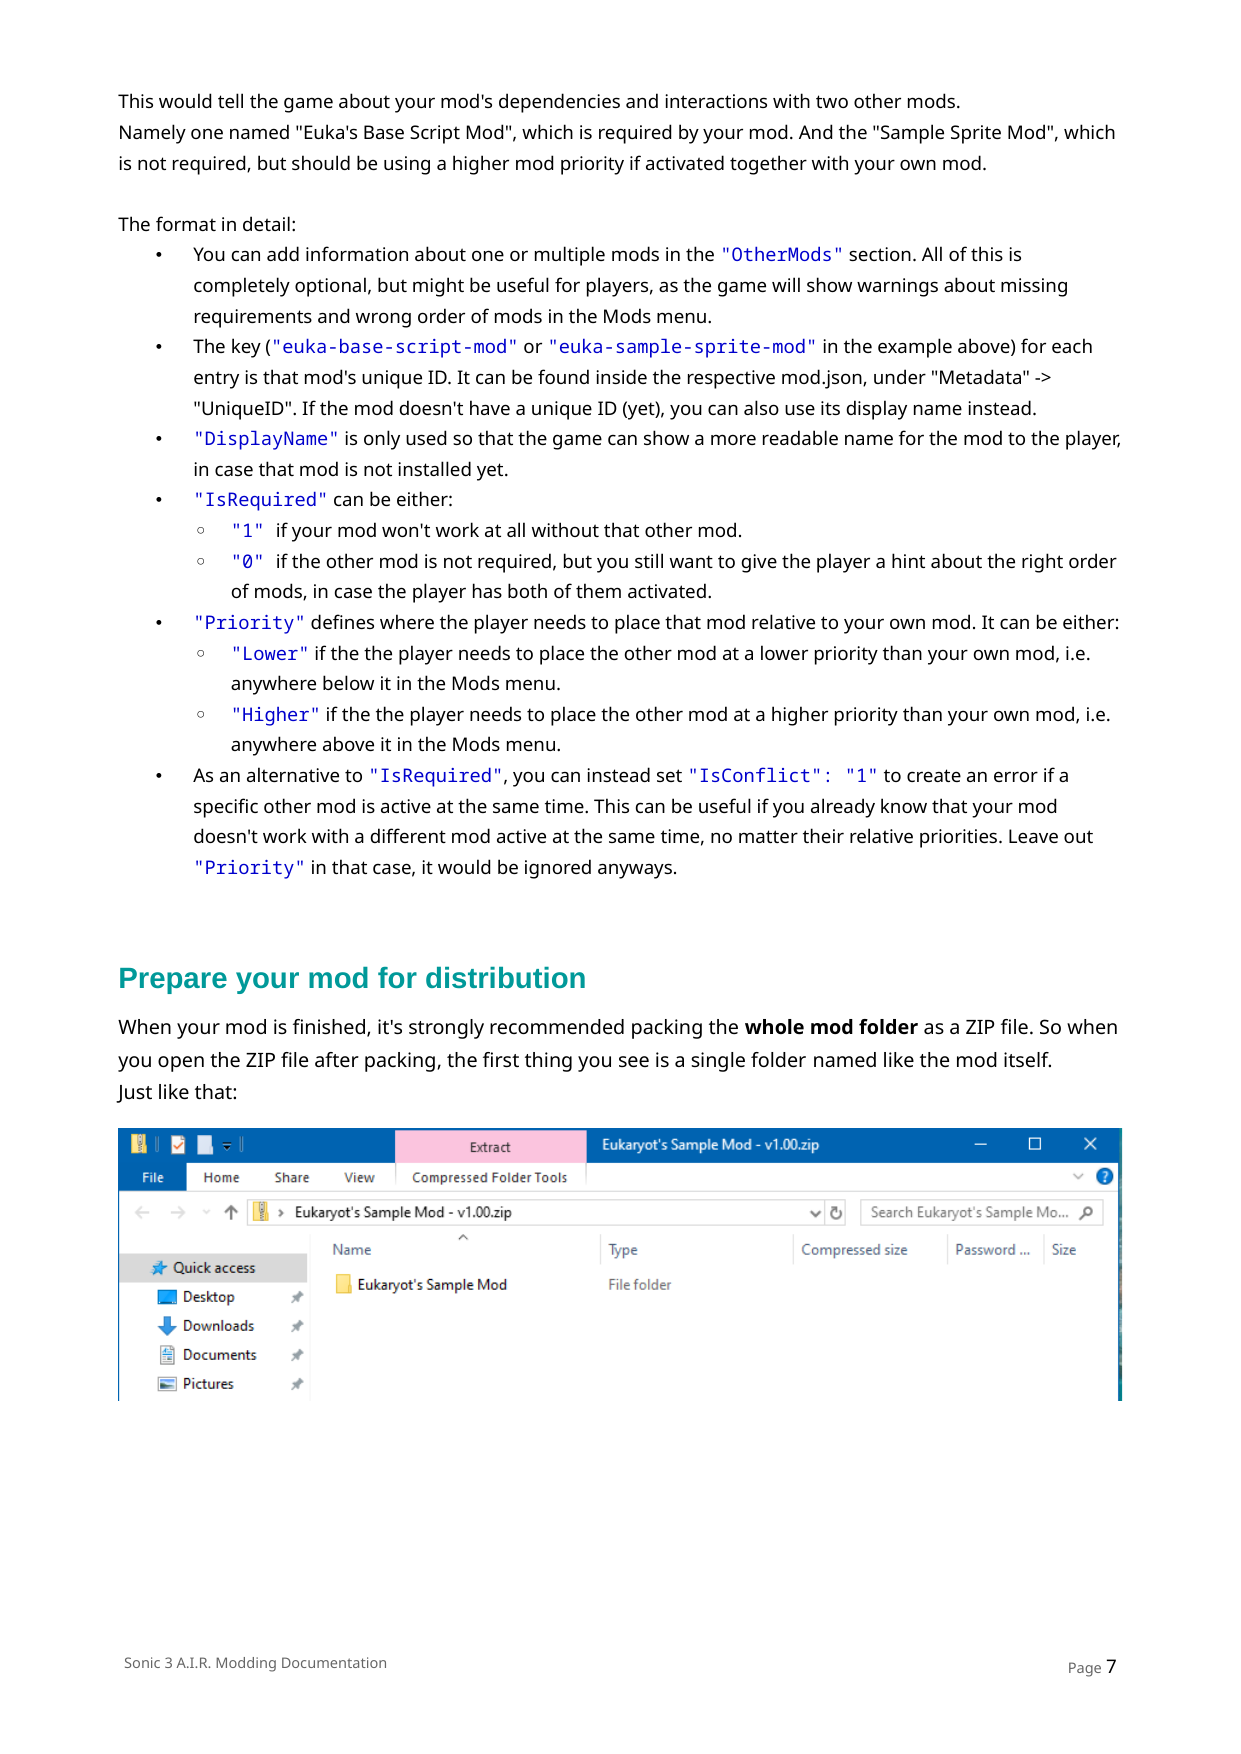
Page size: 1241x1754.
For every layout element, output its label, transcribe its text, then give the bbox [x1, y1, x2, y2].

list "IsRequired" can be either: [156, 487, 1122, 512]
text This would tell the game about your mod's dependencies and interactions with two other mods. Namely one named "Euka's Base Script Mod", which is required by your mod. And the "Sample Sprite Mod", which is not required, but should be using a higher mod priority if activated together with your own mod. [118, 88, 1122, 175]
list "1" if your mod won't work at all without that other mod. [193, 517, 1122, 543]
list "DisplayName" is only used so that the game can show a more readable name for the mod to the player, in case that mod is not installed yet. [156, 425, 1122, 482]
list "0" if the other mod is not required, but you still want to give the player a hint about the right order of mods, in case the player has both of them activated. [193, 548, 1122, 604]
subtitle Prepare your mod for distribution [118, 961, 1122, 994]
list As an alternative to "IsRequired", you can instead set "IsConflict": "1" to create an error if a specific other mod is active at the same time. This can be useful if you already know that your mod doesn't work with a different mod active at the same time, no matter their relative priorities. Leave out "Priority" in that case, it would be ignored anyways. [156, 762, 1122, 880]
list "Higher" if the the player needs to place the other mod at a higher priority than your own mod, i.e. anywhere above it in the Mods menu. [193, 701, 1122, 757]
text The format in detail: [118, 211, 1122, 237]
text Just like that: [118, 1078, 1122, 1105]
text When your mod is finished, it's strongly recommended packing the whole mod folder as a ZIP file. So when you open the ZIP file after packing, the first thing you see is a single folder named like the mod itself. [118, 1013, 1122, 1073]
list "Priority" defines where the player needs to place that mod relative to your own mod. It can be either: [156, 609, 1122, 635]
list You can add information about one or multiple mods in the "OtherMods" section. All of this is completely optional, but might be useful for players, as the game will show warnings about missing requirements and wrong order of mods in the Mods menu. [156, 242, 1122, 328]
picture [118, 1128, 1123, 1401]
list "Lower" if the the player needs to place the other mod at a lower priority than your own mod, i.e. anywhere below it in the Mods menu. [193, 640, 1122, 696]
list The key ("euka-base-script-mod" or "euka-sample-sprite-mod" in the example above) for each entry is that mod's unique ID. It can be found inside the respective mod.json, under "Metadata" -> "UniqueID". If the mod doesn't have a unique ID (yet), you can also use its display name instead. [156, 333, 1122, 420]
